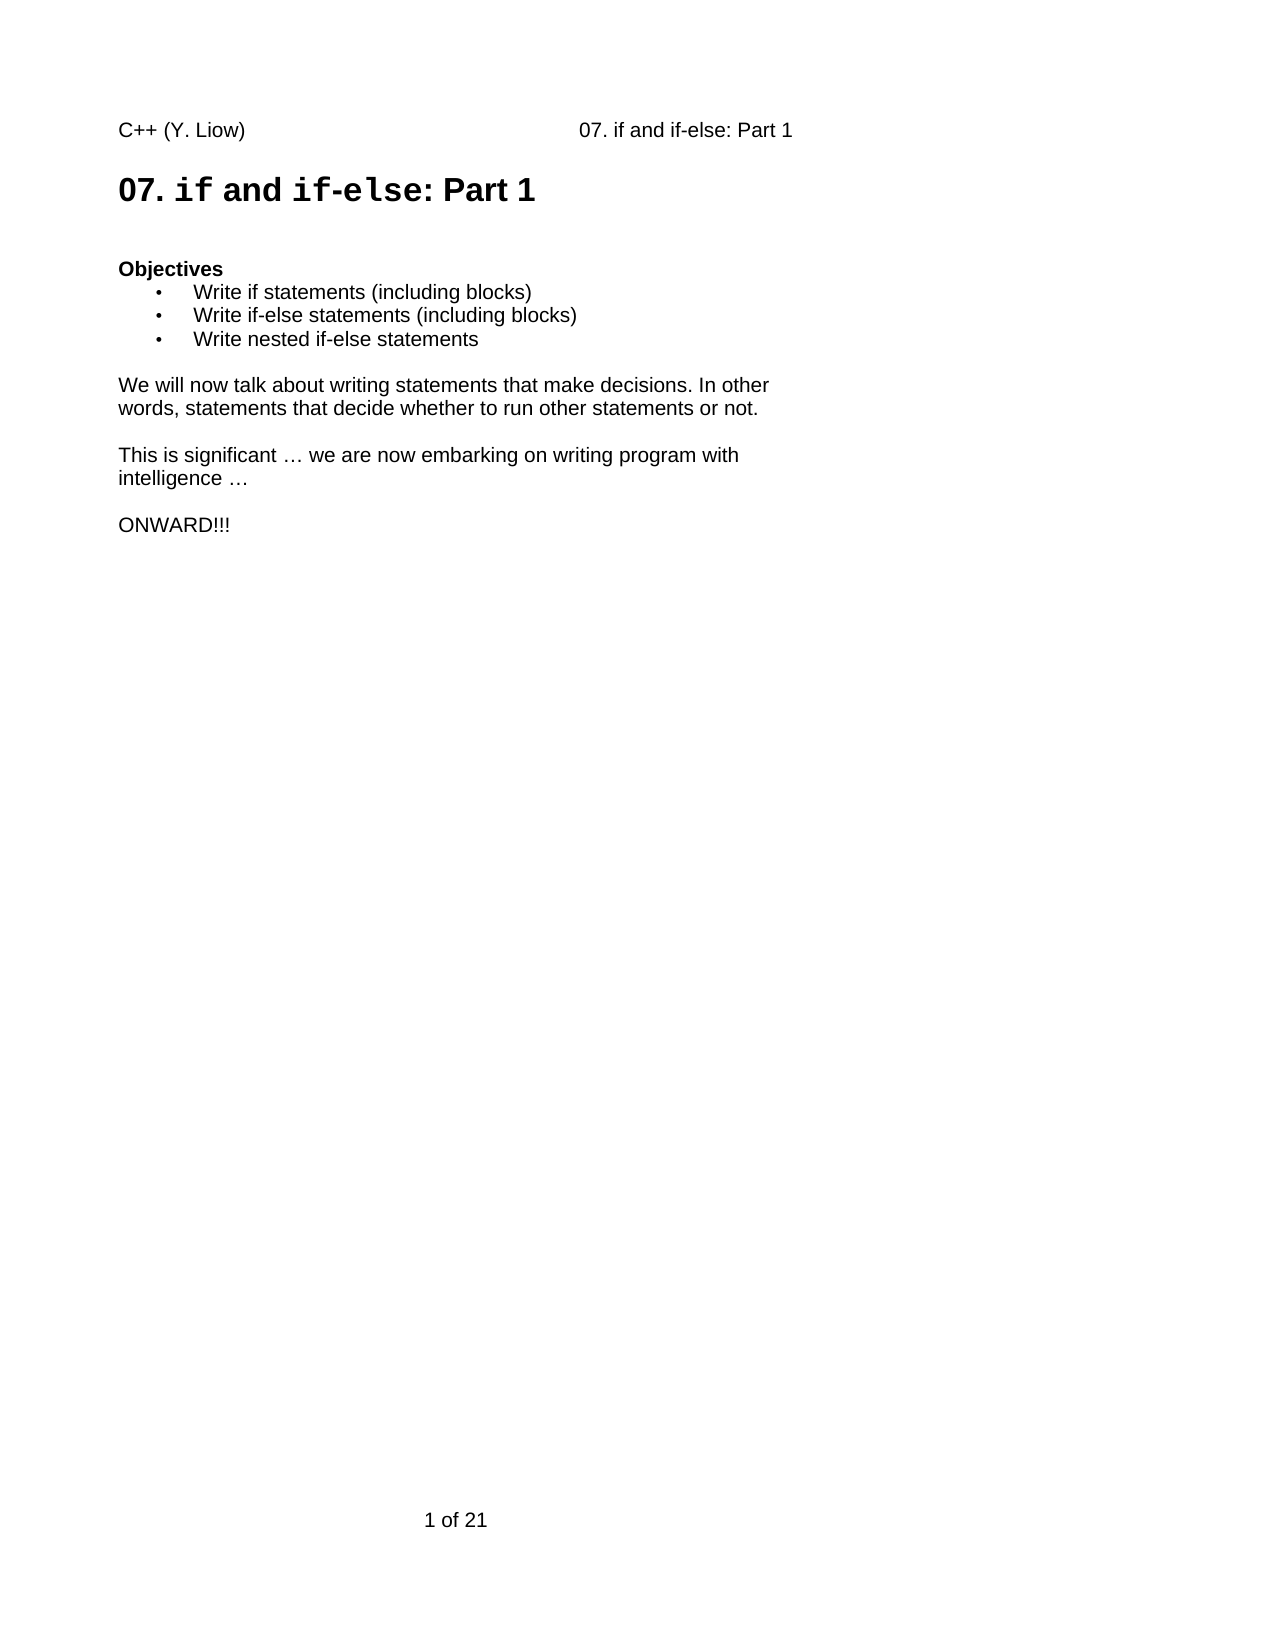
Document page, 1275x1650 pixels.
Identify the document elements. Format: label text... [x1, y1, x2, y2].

list Write if-else statements (including blocks) [156, 304, 793, 327]
text This is significant … we are now embarking on writing program with intelligence … [118, 443, 793, 490]
list Write if statements (including blocks) [156, 281, 793, 304]
list Write nested if-else statements [156, 327, 793, 351]
text 07. if and if-else: Part 1 [118, 171, 793, 211]
text Objectives [118, 258, 793, 281]
text We will now talk about writing statements that make decisions. In other words, statements that decide whether to run other statements or not. [118, 374, 793, 420]
text ONWARD!!! [118, 513, 793, 536]
